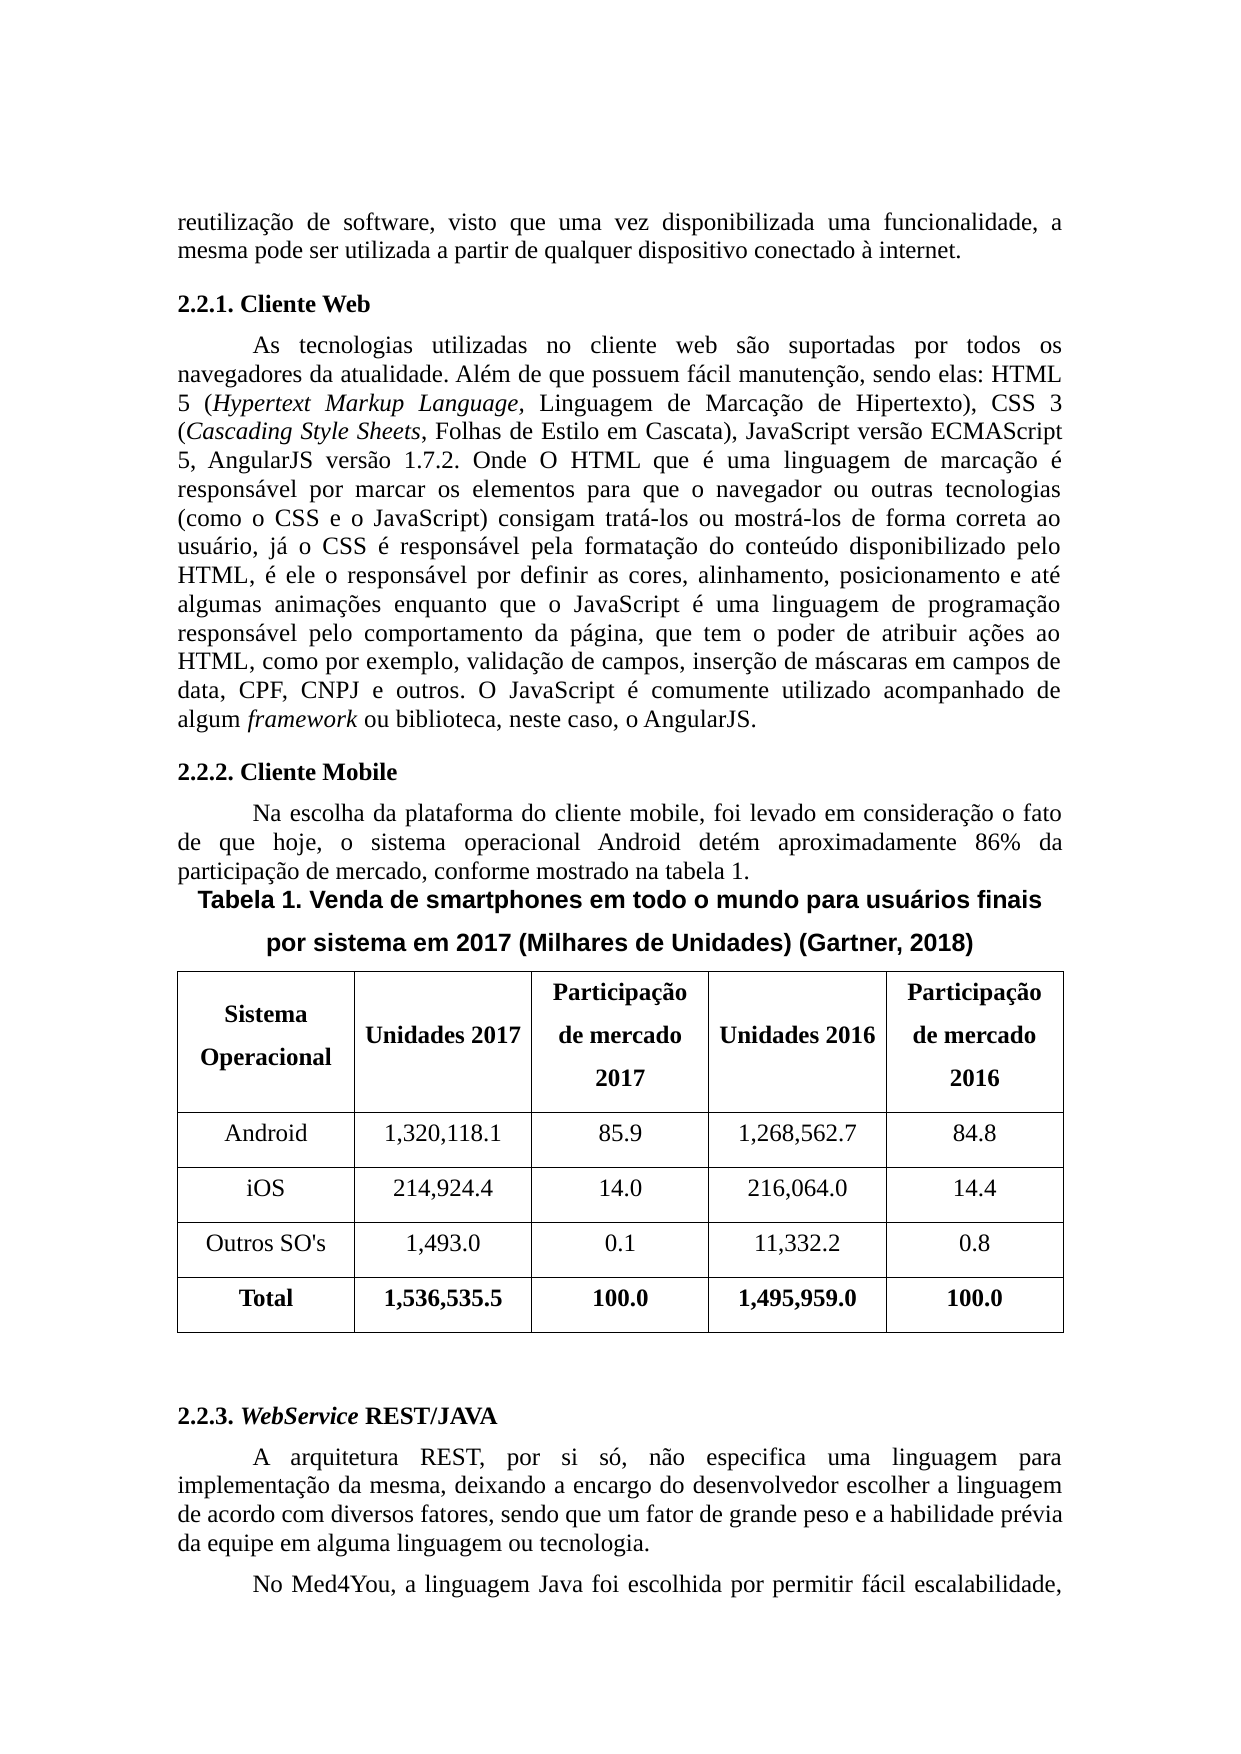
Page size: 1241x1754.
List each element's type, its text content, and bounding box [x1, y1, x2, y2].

text A arquitetura REST, por si só, não especifica uma linguagem para implementação da mesma, deixando a encargo do desenvolvedor escolher a linguagem de acordo com diversos fatores, sendo que um fator de grande peso e a habilidade prévia da equipe em alguma linguagem ou tecnologia. [177, 1442, 1063, 1557]
table_header Unidades 2016 [709, 972, 886, 1112]
text No Med4You, a linguagem Java foi escolhida por permitir fácil escalabilidade, [177, 1569, 1063, 1598]
text 2.2.3. WebService REST/JAVA [177, 1401, 1063, 1429]
table_cell Outros SO's [178, 1223, 354, 1277]
text Tabela 1. Venda de smartphones em todo o mundo para usuários finais por sistema em 2017 (Milhares de Unidades) (Gartner, 2018) [177, 885, 1063, 957]
table_cell 1,268,562.7 [709, 1113, 886, 1167]
table_cell 1,493.0 [355, 1223, 531, 1277]
text As tecnologias utilizadas no cliente web são suportadas por todos os navegadores da atualidade. Além de que possuem fácil manutenção, sendo elas: HTML 5 (Hypertext Markup Language, Linguagem de Marcação de Hipertexto), CSS 3 (Cascading Style Sheets, Folhas de Estilo em Cascata), JavaScript versão ECMAScript 5, AngularJS versão 1.7.2. Onde O HTML que é uma linguagem de marcação é responsável por marcar os elementos para que o navegador ou outras tecnologias (como o CSS e o JavaScript) consigam tratá-los ou mostrá-los de forma correta ao usuário, já o CSS é responsável pela formatação do conteúdo disponibilizado pelo HTML, é ele o responsável por definir as cores, alinhamento, posicionamento e até algumas animações enquanto que o JavaScript é uma linguagem de programação responsável pelo comportamento da página, que tem o poder de atribuir ações ao HTML, como por exemplo, validação de campos, inserção de máscaras em campos de data, CPF, CNPJ e outros. O JavaScript é comumente utilizado acompanhado de algum framework ou biblioteca, neste caso, o AngularJS. [177, 330, 1063, 733]
table_cell 11,332.2 [709, 1223, 886, 1277]
table_header Participação de mercado 2016 [887, 972, 1063, 1112]
table_cell 85.9 [532, 1113, 708, 1167]
table_cell Total [178, 1278, 354, 1332]
table_cell 1,536,535.5 [355, 1278, 531, 1332]
table_cell 14.4 [887, 1168, 1063, 1222]
table_cell 214,924.4 [355, 1168, 531, 1222]
table_cell 100.0 [887, 1278, 1063, 1332]
table_cell 100.0 [532, 1278, 708, 1332]
table_cell 14.0 [532, 1168, 708, 1222]
table_cell 0.8 [887, 1223, 1063, 1277]
table_cell 1,495,959.0 [709, 1278, 886, 1332]
text Na escolha da plataforma do cliente mobile, foi levado em consideração o fato de que hoje, o sistema operacional Android detém aproximadamente 86% da participação de mercado, conforme mostrado na tabela 1. [177, 798, 1063, 885]
table_cell 0.1 [532, 1223, 708, 1277]
table_header Participação de mercado 2017 [532, 972, 708, 1112]
table_header Sistema Operacional [178, 972, 354, 1112]
table_cell 1,320,118.1 [355, 1113, 531, 1167]
table_cell 84.8 [887, 1113, 1063, 1167]
text reutilização de software, visto que uma vez disponibilizada uma funcionalidade, a mesma pode ser utilizada a partir de qualquer dispositivo conectado à internet. [177, 207, 1063, 264]
table_cell iOS [178, 1168, 354, 1222]
table_header Unidades 2017 [355, 972, 531, 1112]
table_cell Android [178, 1113, 354, 1167]
text 2.2.1. Cliente Web [177, 289, 1063, 318]
table_cell 216,064.0 [709, 1168, 886, 1222]
text 2.2.2. Cliente Mobile [177, 757, 1063, 786]
